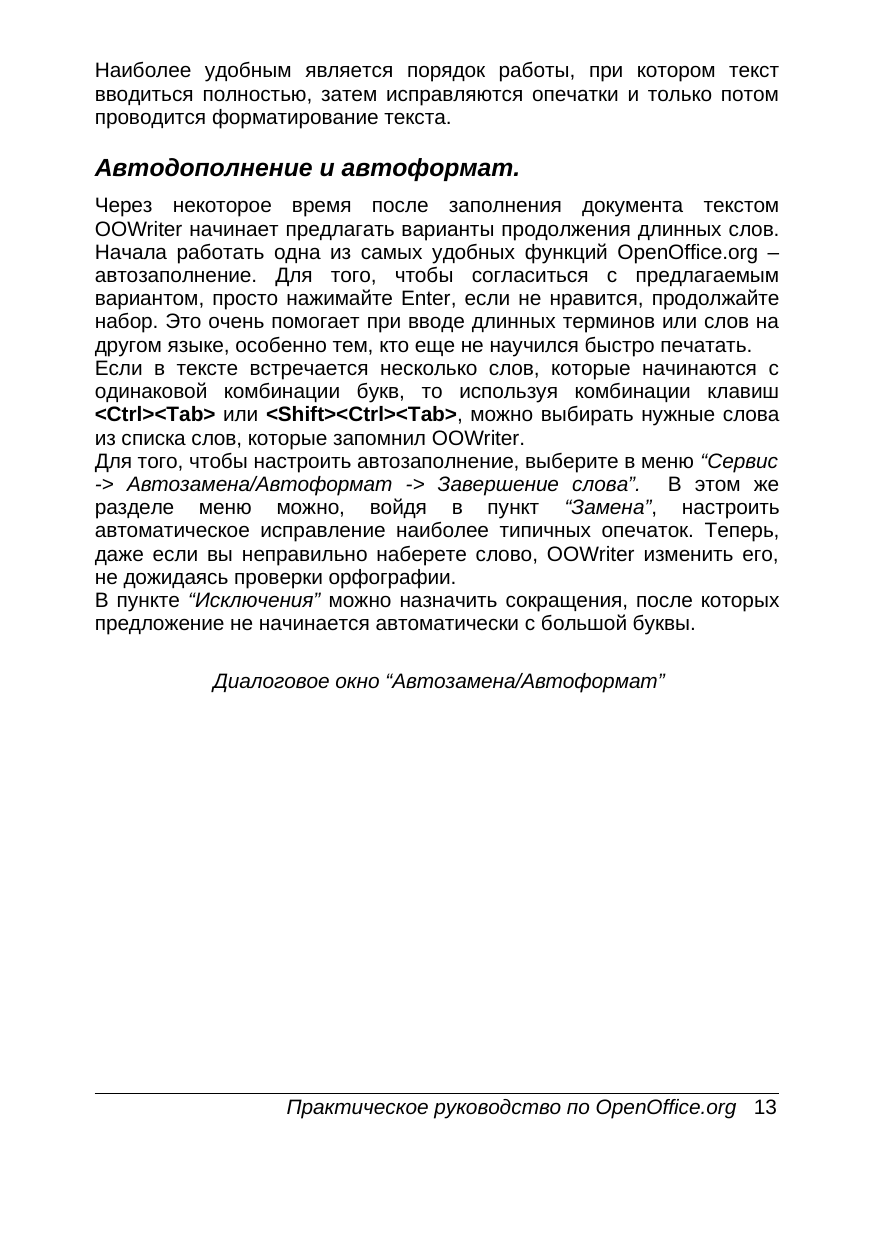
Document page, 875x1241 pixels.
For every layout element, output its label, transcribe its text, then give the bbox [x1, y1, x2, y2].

text В пункте “Исключения” можно назначить сокращения, после которых предложение не начинается автоматически с большой буквы. [94, 589, 779, 635]
text Если в тексте встречается несколько слов, которые начинаются с одинаковой комбинации букв, то используя комбинации клавиш <Ctrl><Tab> или <Shift><Ctrl><Tab>, можно выбирать нужные слова из списка слов, которые запомнил OOWriter. [94, 357, 779, 449]
text Диалоговое окно “Автозамена/Автоформат” [94, 670, 779, 693]
text Для того, чтобы настроить автозаполнение, выберите в меню “Сервис -> Автозамена/Автоформат -> Завершение слова”. В этом же разделе меню можно, войдя в пункт “Замена”, настроить автоматическое исправление наиболее типичных опечаток. Теперь, даже если вы неправильно наберете слово, OOWriter изменить его, не дожидаясь проверки орфографии. [94, 449, 779, 589]
subtitle Автодополнение и автоформат. [94, 154, 779, 181]
text Через некоторое время после заполнения документа текстом OOWriter начинает предлагать варианты продолжения длинных слов. Начала работать одна из самых удобных функций OpenOffice.org – автозаполнение. Для того, чтобы согласиться с предлагаемым вариантом, просто нажимайте Enter, если не нравится, продолжайте набор. Это очень помогает при вводе длинных терминов или слов на другом языке, особенно тем, кто еще не научился быстро печатать. [94, 194, 779, 357]
text Наиболее удобным является порядок работы, при котором текст вводиться полностью, затем исправляются опечатки и только потом проводится форматирование текста. [94, 59, 779, 129]
